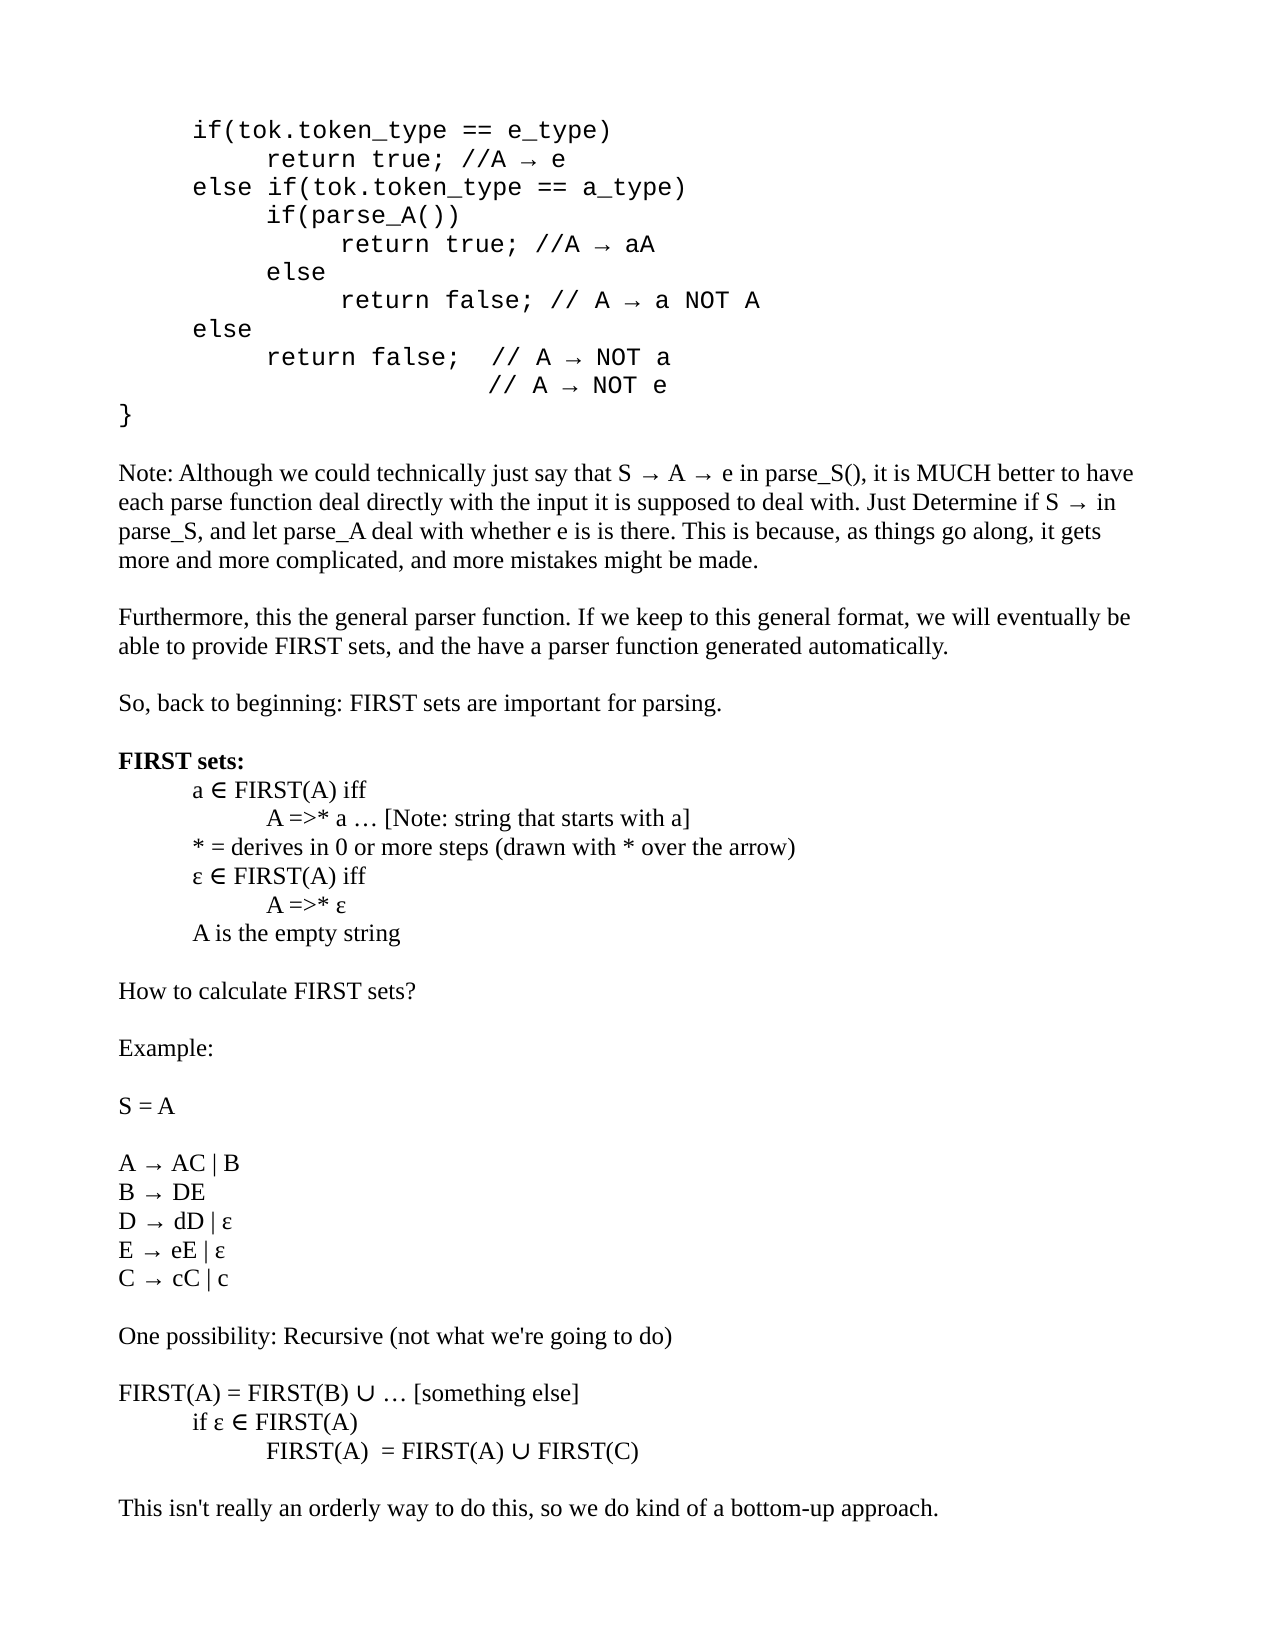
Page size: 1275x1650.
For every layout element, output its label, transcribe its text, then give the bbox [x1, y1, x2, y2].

text FIRST(A) = FIRST(A) ∪ FIRST(C) [118, 1436, 1157, 1465]
text A → AC | B [118, 1148, 1157, 1177]
text } [118, 401, 1157, 430]
text * = derives in 0 or more steps (drawn with * over the arrow) [118, 832, 1157, 861]
text So, back to beginning: FIRST sets are important for parsing. [118, 688, 1157, 717]
text if(tok.token_type == e_type) [118, 118, 1157, 146]
text a ∈ FIRST(A) iff [118, 775, 1157, 803]
text return false; // A → NOT a [118, 345, 1157, 373]
text B → DE [118, 1177, 1157, 1206]
text E → eE | ε [118, 1235, 1157, 1263]
text if ε ∈ FIRST(A) [118, 1407, 1157, 1436]
text Example: [118, 1033, 1157, 1062]
text Furthermore, this the general parser function. If we keep to this general format, we will eventually be able to provide FIRST sets, and the have a parser function generated automatically. [118, 602, 1157, 660]
text ε ∈ FIRST(A) iff [118, 861, 1157, 890]
text // A → NOT e [118, 373, 1157, 401]
text One possibility: Recursive (not what we're going to do) [118, 1321, 1157, 1350]
text FIRST sets: [118, 746, 1157, 775]
text Note: Although we could technically just say that S → A → e in parse_S(), it is MUCH better to have each parse function deal directly with the input it is supposed to deal with. Just Determine if S → in parse_S, and let parse_A deal with whether e is is there. This is because, as things go along, it gets more and more complicated, and more mistakes might be made. [118, 458, 1157, 573]
text A =>* a … [Note: string that starts with a] [118, 803, 1157, 832]
text D → dD | ε [118, 1206, 1157, 1235]
text A is the empty string [118, 918, 1157, 947]
text A =>* ε [118, 890, 1157, 918]
text else [118, 260, 1157, 288]
text How to calculate FIRST sets? [118, 976, 1157, 1005]
text else if(tok.token_type == a_type) [118, 175, 1157, 203]
text C → cC | c [118, 1263, 1157, 1292]
text return true; //A → aA [118, 231, 1157, 260]
text S = A [118, 1091, 1157, 1120]
text return true; //A → e [118, 146, 1157, 175]
text FIRST(A) = FIRST(B) ∪ … [something else] [118, 1378, 1157, 1407]
text This isn't really an orderly way to do this, so we do kind of a bottom-up approach. [118, 1493, 1157, 1522]
text else [118, 316, 1157, 345]
text if(parse_A()) [118, 203, 1157, 231]
text return false; // A → a NOT A [118, 288, 1157, 316]
